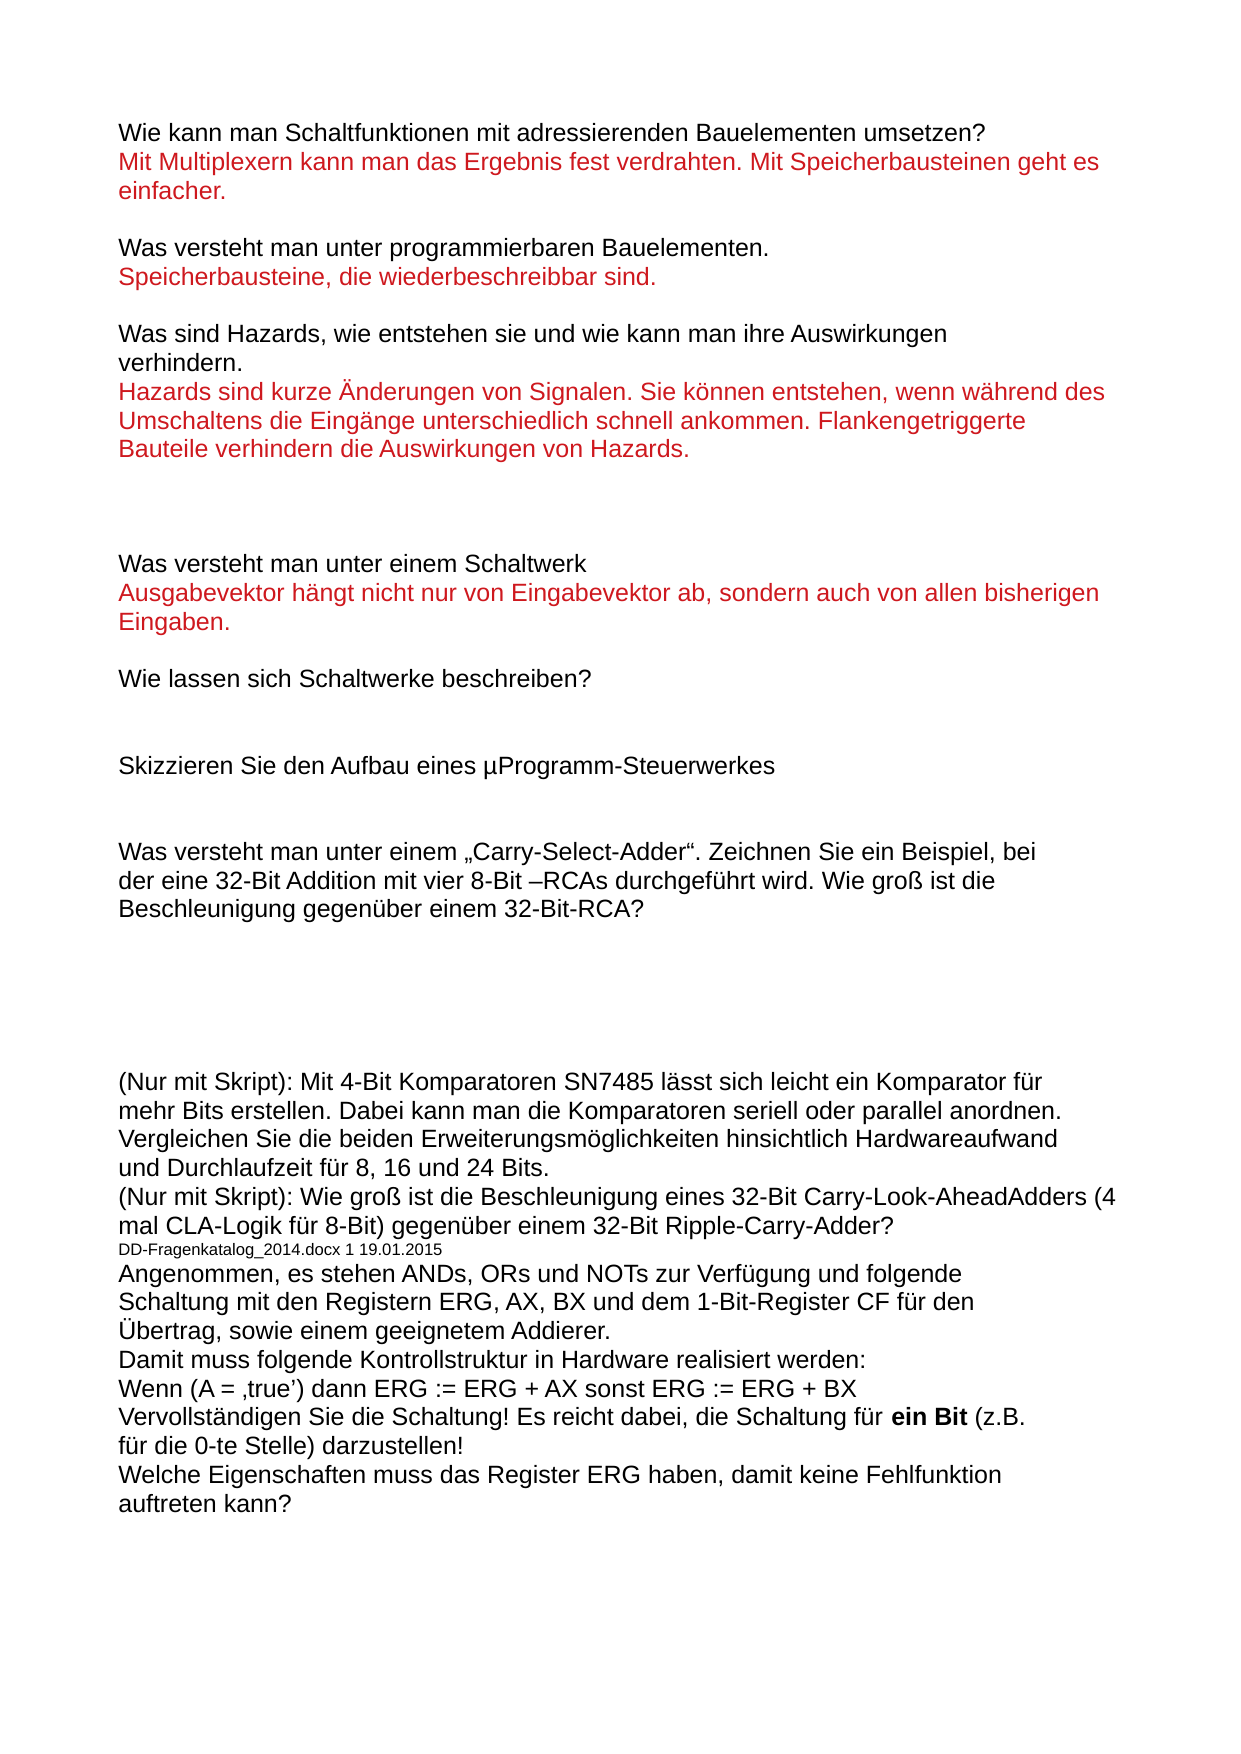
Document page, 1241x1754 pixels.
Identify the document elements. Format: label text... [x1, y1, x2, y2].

text Speicherbausteine, die wiederbeschreibbar sind. [118, 262, 1122, 291]
text Angenommen, es stehen ANDs, ORs und NOTs zur Verfügung und folgende [118, 1258, 1122, 1287]
text Was versteht man unter programmierbaren Bauelementen. [118, 233, 1122, 262]
text Beschleunigung gegenüber einem 32-Bit-RCA? [118, 894, 1122, 923]
text Wie kann man Schaltfunktionen mit adressierenden Bauelementen umsetzen? [118, 118, 1122, 147]
text und Durchlaufzeit für 8, 16 und 24 Bits. [118, 1153, 1122, 1182]
text Vervollständigen Sie die Schaltung! Es reicht dabei, die Schaltung für ein Bit (z.B. [118, 1402, 1122, 1431]
text Wenn (A = ‚true’) dann ERG := ERG + AX sonst ERG := ERG + BX [118, 1373, 1122, 1402]
text Damit muss folgende Kontrollstruktur in Hardware realisiert werden: [118, 1345, 1122, 1373]
text Wie lassen sich Schaltwerke beschreiben? [118, 664, 1122, 693]
text Welche Eigenschaften muss das Register ERG haben, damit keine Fehlfunktion [118, 1460, 1122, 1488]
text verhindern. [118, 348, 1122, 377]
text für die 0-te Stelle) darzustellen! [118, 1431, 1122, 1460]
text Was versteht man unter einem Schaltwerk [118, 549, 1122, 578]
text mehr Bits erstellen. Dabei kann man die Komparatoren seriell oder parallel anordnen. [118, 1096, 1122, 1124]
text (Nur mit Skript): Wie groß ist die Beschleunigung eines 32-Bit Carry-Look-AheadAdders (4 mal CLA-Logik für 8-Bit) gegenüber einem 32-Bit Ripple-Carry-Adder? [118, 1182, 1122, 1239]
text Skizzieren Sie den Aufbau eines µProgramm-Steuerwerkes [118, 751, 1122, 779]
text Vergleichen Sie die beiden Erweiterungsmöglichkeiten hinsichtlich Hardwareaufwand [118, 1124, 1122, 1153]
text Schaltung mit den Registern ERG, AX, BX und dem 1-Bit-Register CF für den [118, 1287, 1122, 1316]
text auftreten kann? [118, 1488, 1122, 1517]
text Was sind Hazards, wie entstehen sie und wie kann man ihre Auswirkungen [118, 319, 1122, 348]
text DD-Fragenkatalog_2014.docx 1 19.01.2015 [118, 1239, 1122, 1258]
text Was versteht man unter einem „Carry-Select-Adder“. Zeichnen Sie ein Beispiel, bei [118, 837, 1122, 866]
text Mit Multiplexern kann man das Ergebnis fest verdrahten. Mit Speicherbausteinen geht es einfacher. [118, 147, 1122, 204]
text Übertrag, sowie einem geeignetem Addierer. [118, 1316, 1122, 1345]
text Ausgabevektor hängt nicht nur von Eingabevektor ab, sondern auch von allen bisherigen Eingaben. [118, 578, 1122, 636]
text Hazards sind kurze Änderungen von Signalen. Sie können entstehen, wenn während des Umschaltens die Eingänge unterschiedlich schnell ankommen. Flankengetriggerte Bauteile verhindern die Auswirkungen von Hazards. [118, 377, 1122, 463]
text der eine 32-Bit Addition mit vier 8-Bit –RCAs durchgeführt wird. Wie groß ist die [118, 866, 1122, 894]
text (Nur mit Skript): Mit 4-Bit Komparatoren SN7485 lässt sich leicht ein Komparator für [118, 1067, 1122, 1096]
